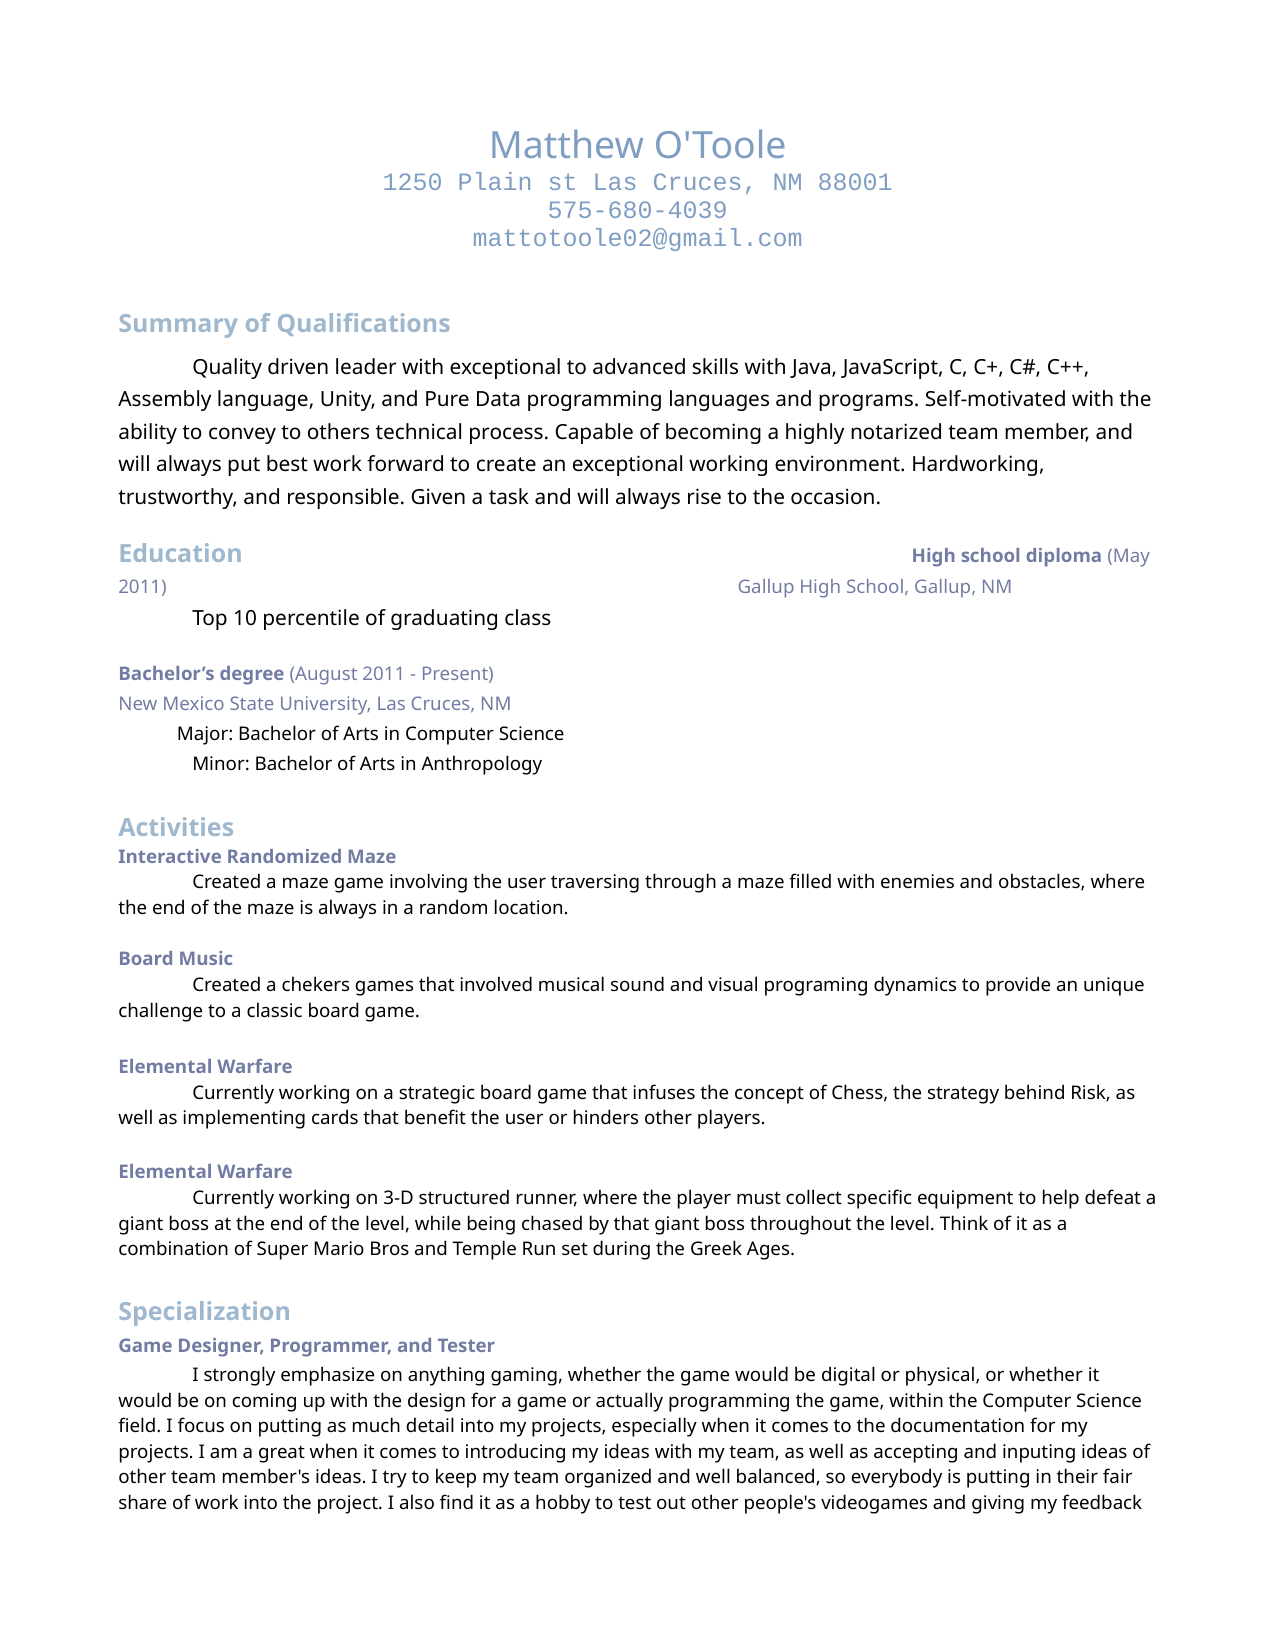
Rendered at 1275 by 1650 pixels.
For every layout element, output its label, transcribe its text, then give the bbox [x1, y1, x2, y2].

text Minor: Bachelor of Arts in Anthropology [118, 750, 1157, 775]
text Matthew O'Toole [118, 118, 1157, 169]
text Major: Bachelor of Arts in Computer Science [118, 720, 1157, 746]
text New Mexico State University, Las Cruces, NM [118, 690, 1157, 716]
text Bachelor’s degree (August 2011 - Present) [118, 661, 1157, 686]
text I strongly emphasize on anything gaming, whether the game would be digital or physical, or whether it would be on coming up with the design for a game or actually programming the game, within the Computer Science field. I focus on putting as much detail into my projects, especially when it comes to the documentation for my projects. I am a great when it comes to introducing my ideas with my team, as well as accepting and inputing ideas of other team member's ideas. I try to keep my team organized and well balanced, so everybody is putting in their fair share of work into the project. I also find it as a hobby to test out other people's videogames and giving my feedback [118, 1362, 1157, 1515]
text Education High school diploma (May 2011) Gallup High School, Gallup, NM Top 10 percentile of graduating class [118, 536, 1157, 632]
text Activities [118, 809, 1157, 843]
text Board Music [118, 945, 1157, 971]
text Specialization [118, 1294, 1157, 1328]
text Currently working on 3-D structured runner, where the player must collect specific equipment to help defeat a giant boss at the end of the level, while being chased by that giant boss throughout the level. Think of it as a combination of Super Mario Bros and Temple Run set during the Greek Ages. [118, 1184, 1157, 1261]
text Game Designer, Programmer, and Tester [118, 1332, 1157, 1357]
text 575-680-4039 [118, 197, 1157, 226]
text Created a maze game involving the user traversing through a maze filled with enemies and obstacles, where the end of the maze is always in a random location. [118, 869, 1157, 920]
text 1250 Plain st Las Cruces, NM 88001 [118, 169, 1157, 197]
text Summary of Qualifications [118, 305, 1157, 339]
text Currently working on a strategic board game that infuses the concept of Chess, the strategy behind Risk, as well as implementing cards that benefit the user or hinders other players. [118, 1079, 1157, 1130]
text Elemental Warfare [118, 1159, 1157, 1184]
text Quality driven leader with exceptional to advanced skills with Java, JavaScript, C, C+, C#, C++, Assembly language, Unity, and Pure Data programming languages and programs. Self-motivated with the ability to convey to others technical process. Capable of becoming a highly notarized team member, and will always put best work forward to create an exceptional working environment. Hardworking, trustworthy, and responsible. Given a task and will always rise to the occasion. [118, 352, 1157, 511]
text Interactive Randomized Maze [118, 843, 1157, 869]
text mattotoole02@gmail.com [118, 226, 1157, 254]
text Created a chekers games that involved musical sound and visual programing dynamics to provide an unique challenge to a classic board game. [118, 971, 1157, 1025]
text Elemental Warfare [118, 1053, 1157, 1079]
